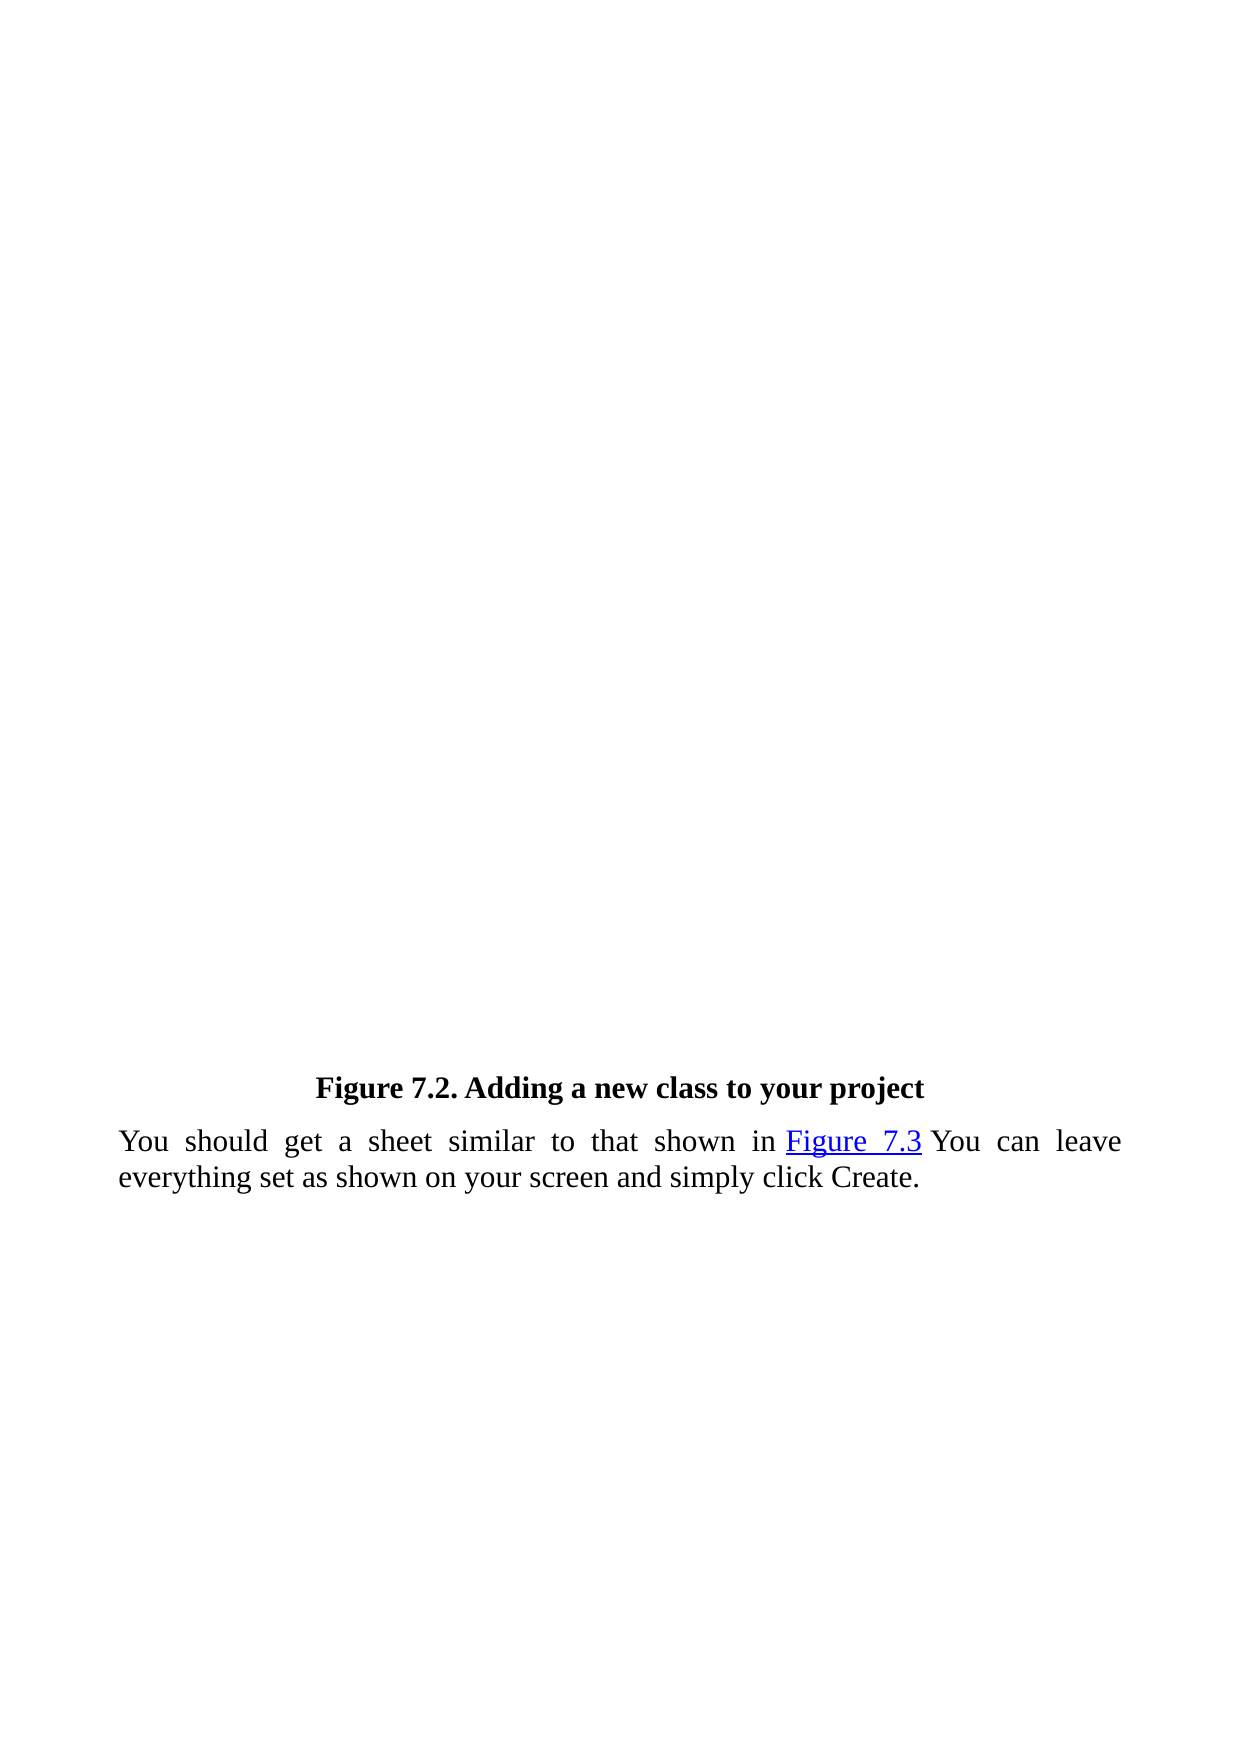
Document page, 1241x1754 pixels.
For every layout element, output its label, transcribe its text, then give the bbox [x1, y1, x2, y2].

text Figure 7.2. Adding a new class to your project [118, 1070, 1122, 1106]
text You should get a sheet similar to that shown in Figure 7.3 You can leave everything set as shown on your screen and simply click Create. [118, 1122, 1122, 1194]
